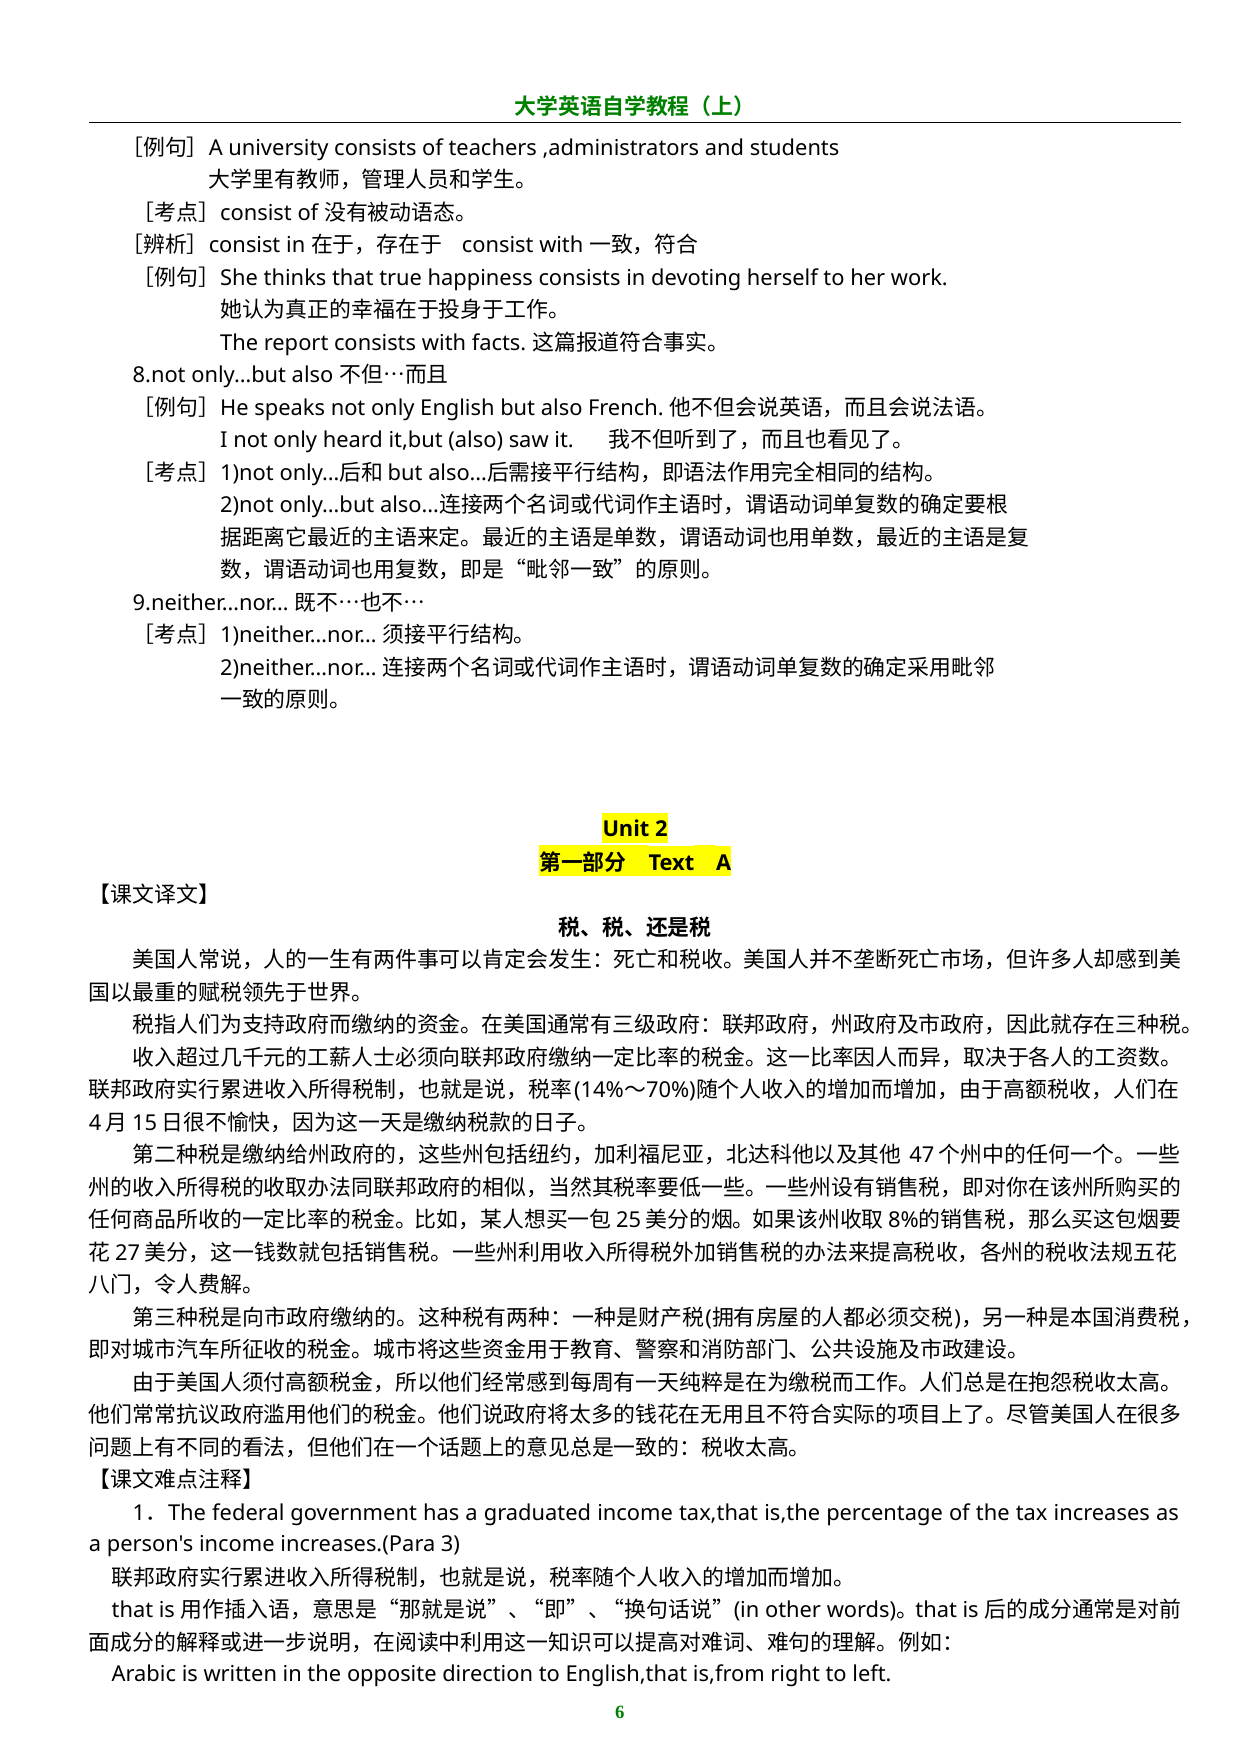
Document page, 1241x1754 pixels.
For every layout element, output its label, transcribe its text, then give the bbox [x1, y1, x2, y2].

text 第三种税是向市政府缴纳的。这种税有两种：一种是财产税(拥有房屋的人都必须交税)，另一种是本国消费税，即对城市汽车所征收的税金。城市将这些资金用于教育、警察和消防部门、公共设施及市政建设。 [89, 1299, 1181, 1364]
text ［例句］He speaks not only English but also French. 他不但会说英语，而且会说法语。 [89, 389, 1181, 422]
text 收入超过几千元的工薪人士必须向联邦政府缴纳一定比率的税金。这一比率因人而异，取决于各人的工资数。联邦政府实行累进收入所得税制，也就是说，税率(14%～70%)随个人收入的增加而增加，由于高额税收，人们在4月15日很不愉快，因为这一天是缴纳税款的日子。 [89, 1039, 1181, 1137]
text Unit 2 [89, 812, 1181, 844]
text ［例句］A university consists of teachers ,administrators and students 大学里有教师，管理人员和学生。 [121, 129, 1181, 194]
text ［辨析］consist in 在于，存在于 consist with 一致，符合 [121, 227, 1181, 259]
text 税指人们为支持政府而缴纳的资金。在美国通常有三级政府：联邦政府，州政府及市政府，因此就存在三种税。 [89, 1007, 1181, 1039]
text 美国人常说，人的一生有两件事可以肯定会发生：死亡和税收。美国人并不垄断死亡市场，但许多人却感到美国以最重的赋税领先于世界。 [89, 942, 1181, 1007]
text 一致的原则。 [89, 682, 1181, 714]
text ［考点］1)not only…后和but also…后需接平行结构，即语法作用完全相同的结构。 [89, 454, 1181, 487]
text 1．The federal government has a graduated income tax,that is,the percentage of the tax increases as a person's income increases.(Para 3) 联邦政府实行累进收入所得税制，也就是说，税率随个人收入的增加而增加。 that is 用作插入语，意思是“那就是说”、“即”、“换句话说”(in other words)。 that is 后的成分通常是对前面成分的解释或进一步说明，在阅读中利用这一知识可以提高对难词、难句的理解。例如： Arabic is written in the opposite direction to English,that is,from right to left. [89, 1494, 1181, 1689]
text 9.neither…nor… 既不…也不… [89, 584, 1181, 617]
text 税、税、还是税 [89, 909, 1181, 942]
text 由于美国人须付高额税金，所以他们经常感到每周有一天纯粹是在为缴税而工作。人们总是在抱怨税收太高。他们常常抗议政府滥用他们的税金。他们说政府将太多的钱花在无用且不符合实际的项目上了。尽管美国人在很多问题上有不同的看法，但他们在一个话题上的意见总是一致的：税收太高。 [89, 1364, 1181, 1462]
text 2)not only…but also…连接两个名词或代词作主语时，谓语动词单复数的确定要根 [89, 487, 1181, 519]
text 第一部分 Text A [89, 844, 1181, 877]
text 数，谓语动词也用复数，即是“毗邻一致”的原则。 [89, 552, 1181, 584]
text ［考点］1)neither…nor… 须接平行结构。 [89, 617, 1181, 649]
text The report consists with facts. 这篇报道符合事实。 [89, 324, 1181, 357]
text ［考点］consist of 没有被动语态。 [89, 194, 1181, 227]
text I not only heard it,but (also) saw it. 我不但听到了，而且也看见了。 [89, 422, 1181, 454]
text ［例句］She thinks that true happiness consists in devoting herself to her work. [89, 259, 1181, 292]
text 第二种税是缴纳给州政府的，这些州包括纽约，加利福尼亚，北达科他以及其他47个州中的任何一个。一些州的收入所得税的收取办法同联邦政府的相似，当然其税率要低一些。一些州设有销售税，即对你在该州所购买的任何商品所收的一定比率的税金。比如，某人想买一包25美分的烟。如果该州收取8%的销售税，那么买这包烟要花27美分，这一钱数就包括销售税。一些州利用收入所得税外加销售税的办法来提高税收，各州的税收法规五花八门，令人费解。 [89, 1137, 1181, 1299]
text 【课文难点注释】 [89, 1462, 1181, 1494]
text 【课文译文】 [89, 877, 1181, 909]
text 8.not only…but also 不但…而且 [89, 357, 1181, 389]
text 据距离它最近的主语来定。最近的主语是单数，谓语动词也用单数，最近的主语是复 [89, 519, 1181, 552]
text 她认为真正的幸福在于投身于工作。 [89, 292, 1181, 324]
text 2)neither…nor… 连接两个名词或代词作主语时，谓语动词单复数的确定采用毗邻 [89, 649, 1181, 682]
